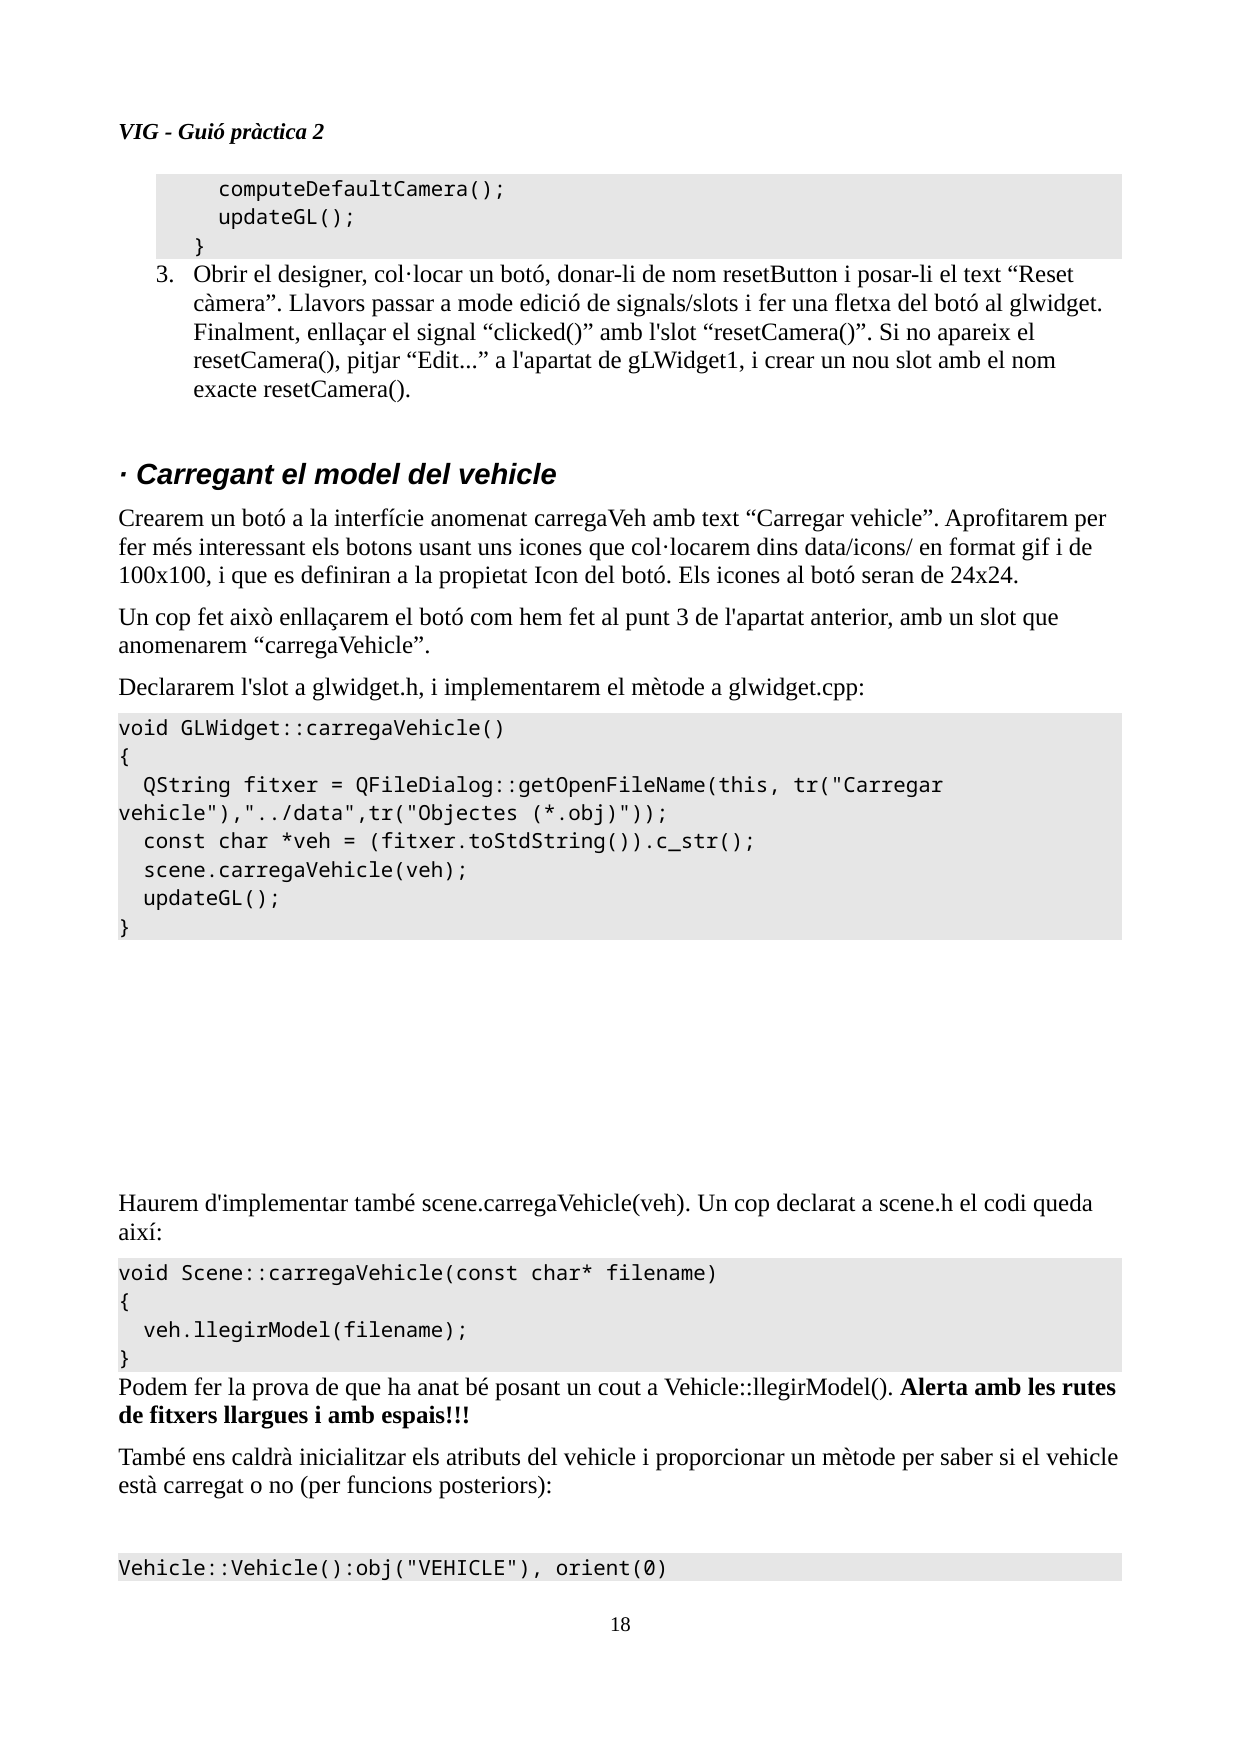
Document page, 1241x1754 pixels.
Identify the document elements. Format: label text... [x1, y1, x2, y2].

text const char *veh = (fitxer.toStdString()).c_str(); [118, 827, 1122, 855]
list updateGL(); [156, 202, 1122, 231]
text QString fitxer = QFileDialog::getOpenFileName(this, tr("Carregar vehicle"),"../data",tr("Objectes (*.obj)")); [118, 770, 1122, 827]
text } [118, 912, 1122, 940]
text Crearem un botó a la interfície anomenat carregaVeh amb text “Carregar vehicle”. Aprofitarem per fer més interessant els botons usant uns icones que col·locarem dins data/icons/ en format gif i de 100x100, i que es definiran a la propietat Icon del botó. Els icones al botó seran de 24x24. [118, 503, 1122, 589]
text void Scene::carregaVehicle(const char* filename) [118, 1258, 1122, 1286]
text updateGL(); [118, 883, 1122, 912]
text També ens caldrà inicialitzar els atributs del vehicle i proporcionar un mètode per saber si el vehicle està carregat o no (per funcions posteriors): [118, 1442, 1122, 1499]
text Declararem l'slot a glwidget.h, i implementarem el mètode a glwidget.cpp: [118, 672, 1122, 700]
text } [118, 1343, 1122, 1372]
list computeDefaultCamera(); [156, 174, 1122, 202]
text veh.llegirModel(filename); [118, 1315, 1122, 1343]
subtitle · Carregant el model del vehicle [118, 457, 1122, 490]
list } [156, 231, 1122, 259]
list Obrir el designer, col·locar un botó, donar-li de nom resetButton i posar-li el text “Reset càmera”. Llavors passar a mode edició de signals/slots i fer una fletxa del botó al glwidget. [156, 259, 1122, 317]
list Finalment, enllaçar el signal “clicked()” amb l'slot “resetCamera()”. Si no apareix el resetCamera(), pitjar “Edit...” a l'apartat de gLWidget1, i crear un nou slot amb el nom exacte resetCamera(). [156, 317, 1122, 403]
text Podem fer la prova de que ha anat bé posant un cout a Vehicle::llegirModel(). Alerta amb les rutes de fitxers llargues i amb espais!!! [118, 1372, 1122, 1429]
text void GLWidget::carregaVehicle() [118, 713, 1122, 741]
text Vehicle::Vehicle():obj("VEHICLE"), orient(0) [118, 1553, 1122, 1581]
text Haurem d'implementar també scene.carregaVehicle(veh). Un cop declarat a scene.h el codi queda així: [118, 1188, 1122, 1245]
text Un cop fet això enllaçarem el botó com hem fet al punt 3 de l'apartat anterior, amb un slot que anomenarem “carregaVehicle”. [118, 602, 1122, 659]
text scene.carregaVehicle(veh); [118, 855, 1122, 883]
text { [118, 1286, 1122, 1315]
text { [118, 741, 1122, 770]
